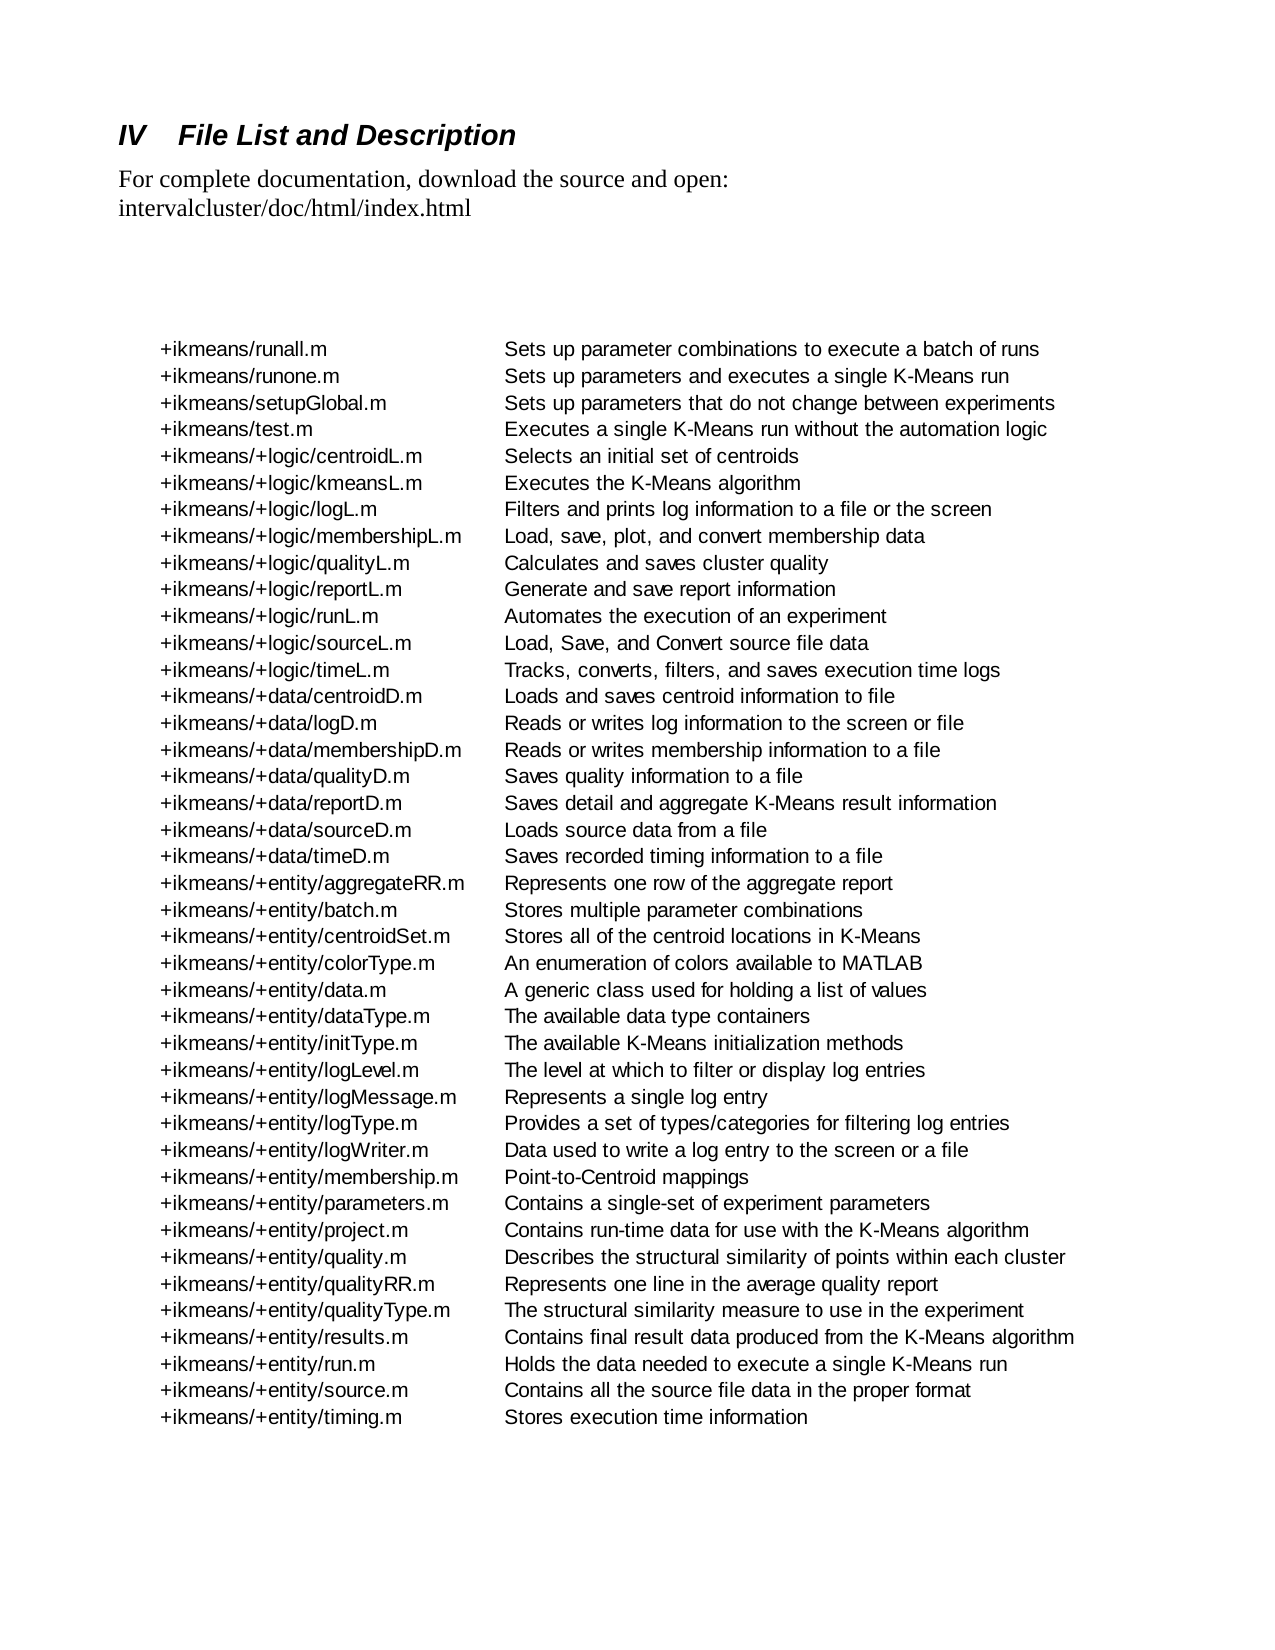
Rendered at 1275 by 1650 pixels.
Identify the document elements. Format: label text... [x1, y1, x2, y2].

text For complete documentation, download the source and open: [118, 164, 1157, 193]
text intervalcluster/doc/html/index.html [118, 193, 1157, 222]
subtitle IV File List and Description [118, 118, 1157, 152]
